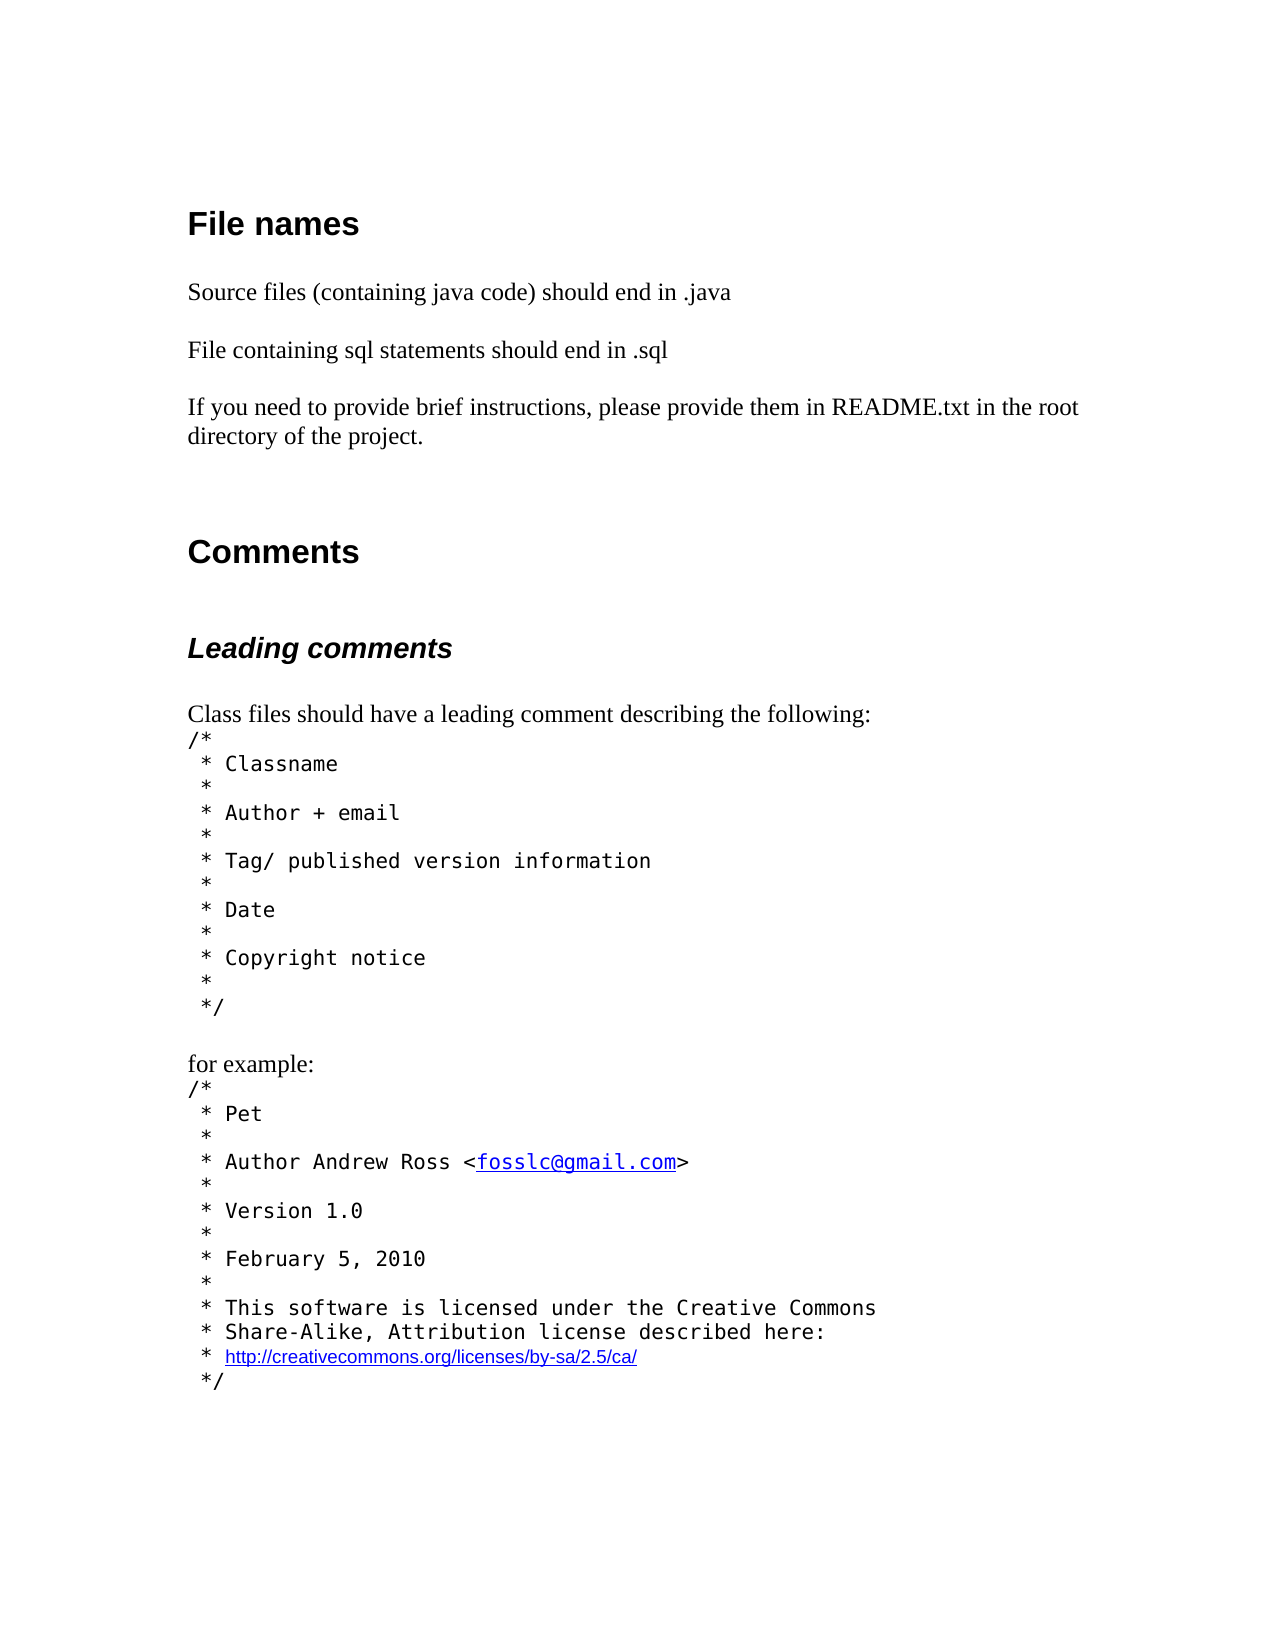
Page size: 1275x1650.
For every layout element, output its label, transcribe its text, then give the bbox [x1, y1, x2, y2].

text * February 5, 2010 [187, 1247, 1087, 1272]
text File containing sql statements should end in .sql [187, 335, 1087, 363]
subtitle Leading comments [187, 631, 1087, 664]
text * [187, 971, 1087, 995]
text * Classname [187, 752, 1087, 776]
text * Version 1.0 [187, 1199, 1087, 1223]
text * Share-Alike, Attribution license described here: [187, 1320, 1087, 1344]
text * Author + email [187, 801, 1087, 825]
text for example: [187, 1049, 1087, 1077]
text * Date [187, 898, 1087, 922]
text * http://creativecommons.org/licenses/by-sa/2.5/ca/ [187, 1344, 1087, 1369]
text * This software is licensed under the Creative Commons [187, 1296, 1087, 1320]
text * Author Andrew Ross <fosslc@gmail.com> [187, 1150, 1087, 1174]
text If you need to provide brief instructions, please provide them in README.txt in the root directory of the project. [187, 392, 1087, 450]
text * Copyright notice [187, 946, 1087, 971]
text /* [187, 1077, 1087, 1102]
text Class files should have a leading comment describing the following: [187, 699, 1087, 728]
text Source files (containing java code) should end in .java [187, 277, 1087, 306]
text * [187, 873, 1087, 898]
text * [187, 1272, 1087, 1296]
text * [187, 776, 1087, 801]
text * [187, 922, 1087, 946]
text * [187, 1223, 1087, 1247]
text * Tag/ published version information [187, 849, 1087, 873]
text * [187, 1174, 1087, 1199]
text */ [187, 1369, 1087, 1393]
text * [187, 1126, 1087, 1150]
text * Pet [187, 1102, 1087, 1126]
text * [187, 825, 1087, 849]
text */ [187, 995, 1087, 1019]
text /* [187, 728, 1087, 752]
subtitle Comments [187, 532, 1087, 571]
subtitle File names [187, 204, 1087, 242]
